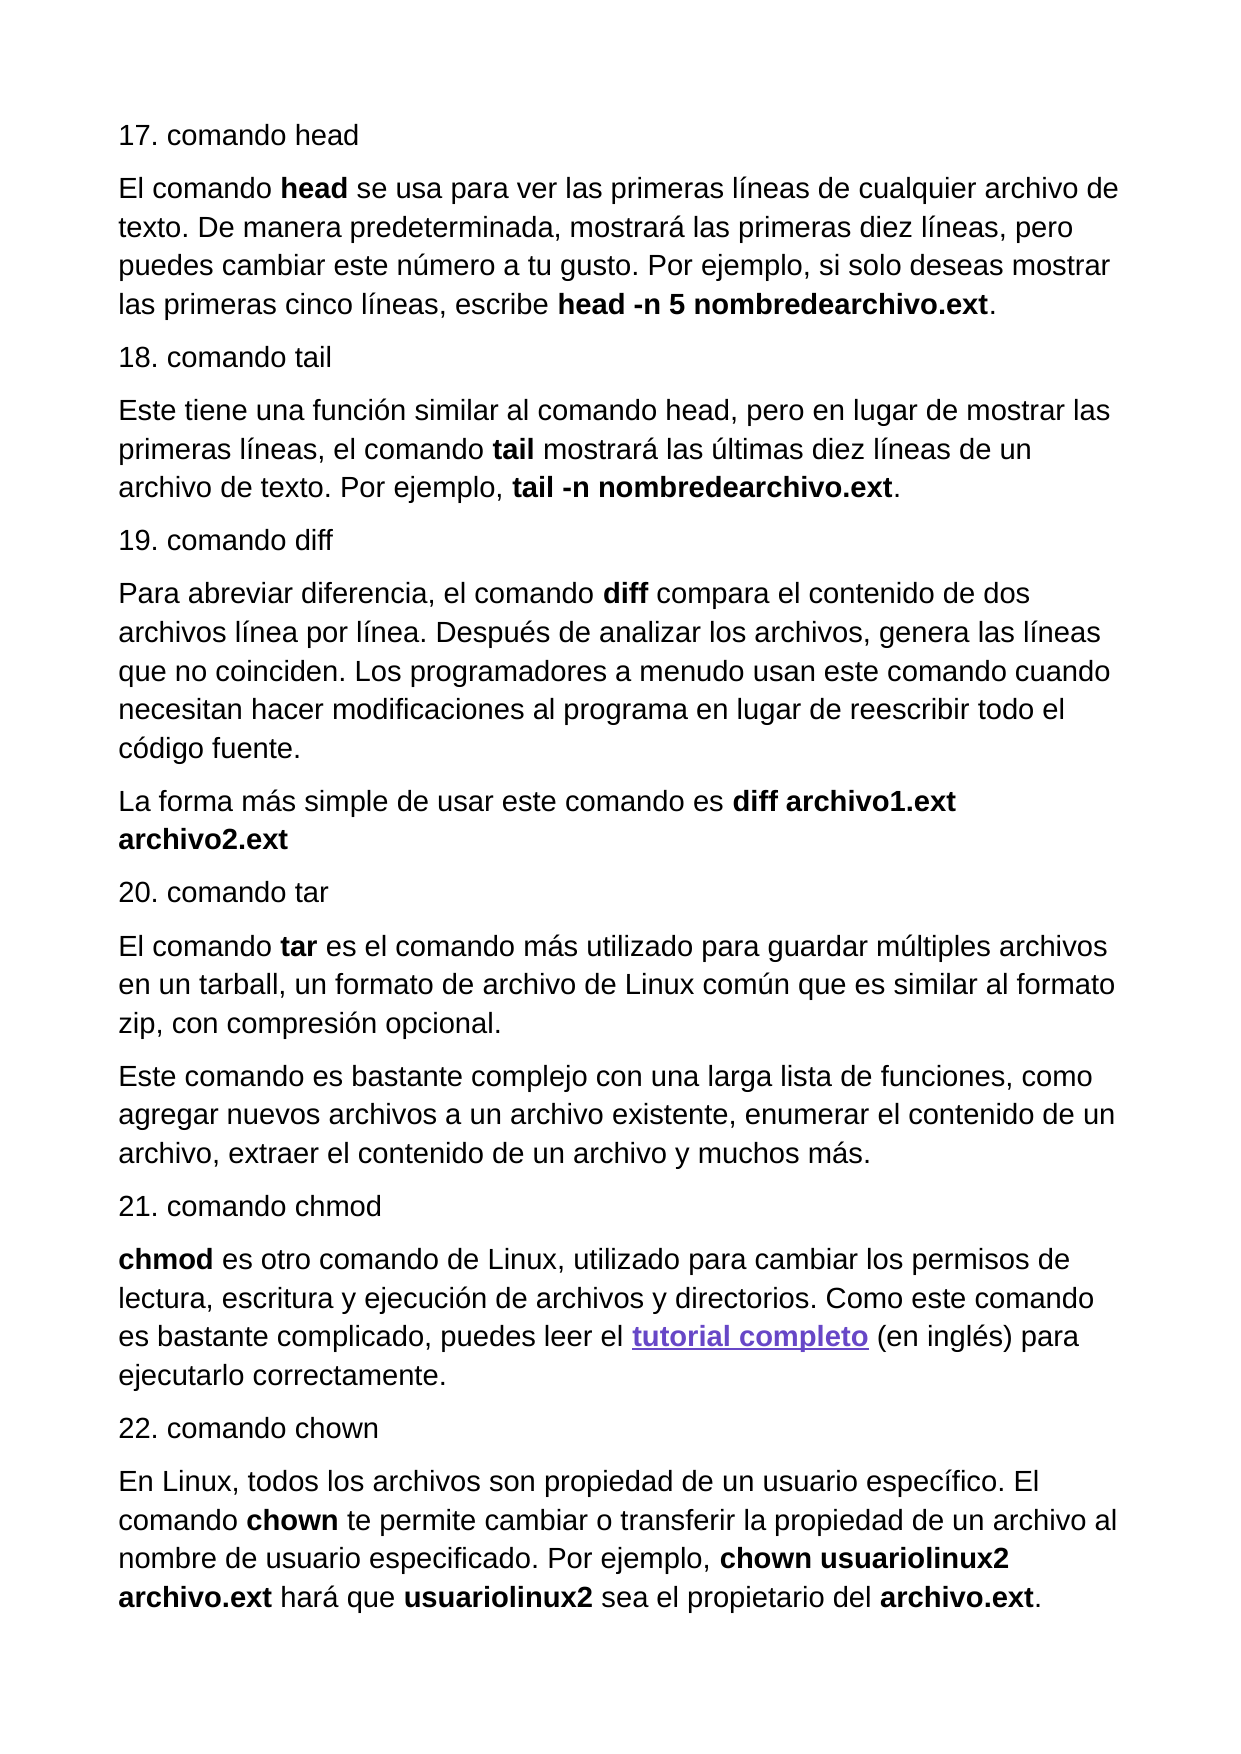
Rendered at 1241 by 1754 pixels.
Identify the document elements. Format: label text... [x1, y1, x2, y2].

text En Linux, todos los archivos son propiedad de un usuario específico. El comando chown te permite cambiar o transferir la propiedad de un archivo al nombre de usuario especificado. Por ejemplo, chown usuariolinux2 archivo.ext hará que usuariolinux2 sea el propietario del archivo.ext. [118, 1464, 1122, 1613]
subtitle 18. comando tail [118, 340, 1122, 373]
subtitle 19. comando diff [118, 523, 1122, 557]
subtitle 22. comando chown [118, 1411, 1122, 1444]
text El comando head se usa para ver las primeras líneas de cualquier archivo de texto. De manera predeterminada, mostrará las primeras diez líneas, pero puedes cambiar este número a tu gusto. Por ejemplo, si solo deseas mostrar las primeras cinco líneas, escribe head -n 5 nombredearchivo.ext. [118, 171, 1122, 320]
text Este tiene una función similar al comando head, pero en lugar de mostrar las primeras líneas, el comando tail mostrará las últimas diez líneas de un archivo de texto. Por ejemplo, tail -n nombredearchivo.ext. [118, 393, 1122, 504]
subtitle 21. comando chmod [118, 1189, 1122, 1222]
text chmod es otro comando de Linux, utilizado para cambiar los permisos de lectura, escritura y ejecución de archivos y directorios. Como este comando es bastante complicado, puedes leer el tutorial completo (en inglés) para ejecutarlo correctamente. [118, 1242, 1122, 1391]
text Este comando es bastante complejo con una larga lista de funciones, como agregar nuevos archivos a un archivo existente, enumerar el contenido de un archivo, extraer el contenido de un archivo y muchos más. [118, 1059, 1122, 1169]
text El comando tar es el comando más utilizado para guardar múltiples archivos en un tarball, un formato de archivo de Linux común que es similar al formato zip, con compresión opcional. [118, 928, 1122, 1039]
text Para abreviar diferencia, el comando diff compara el contenido de dos archivos línea por línea. Después de analizar los archivos, genera las líneas que no coinciden. Los programadores a menudo usan este comando cuando necesitan hacer modificaciones al programa en lugar de reescribir todo el código fuente. [118, 576, 1122, 764]
subtitle 20. comando tar [118, 875, 1122, 909]
text La forma más simple de usar este comando es diff archivo1.ext archivo2.ext [118, 784, 1122, 856]
subtitle 17. comando head [118, 118, 1122, 152]
